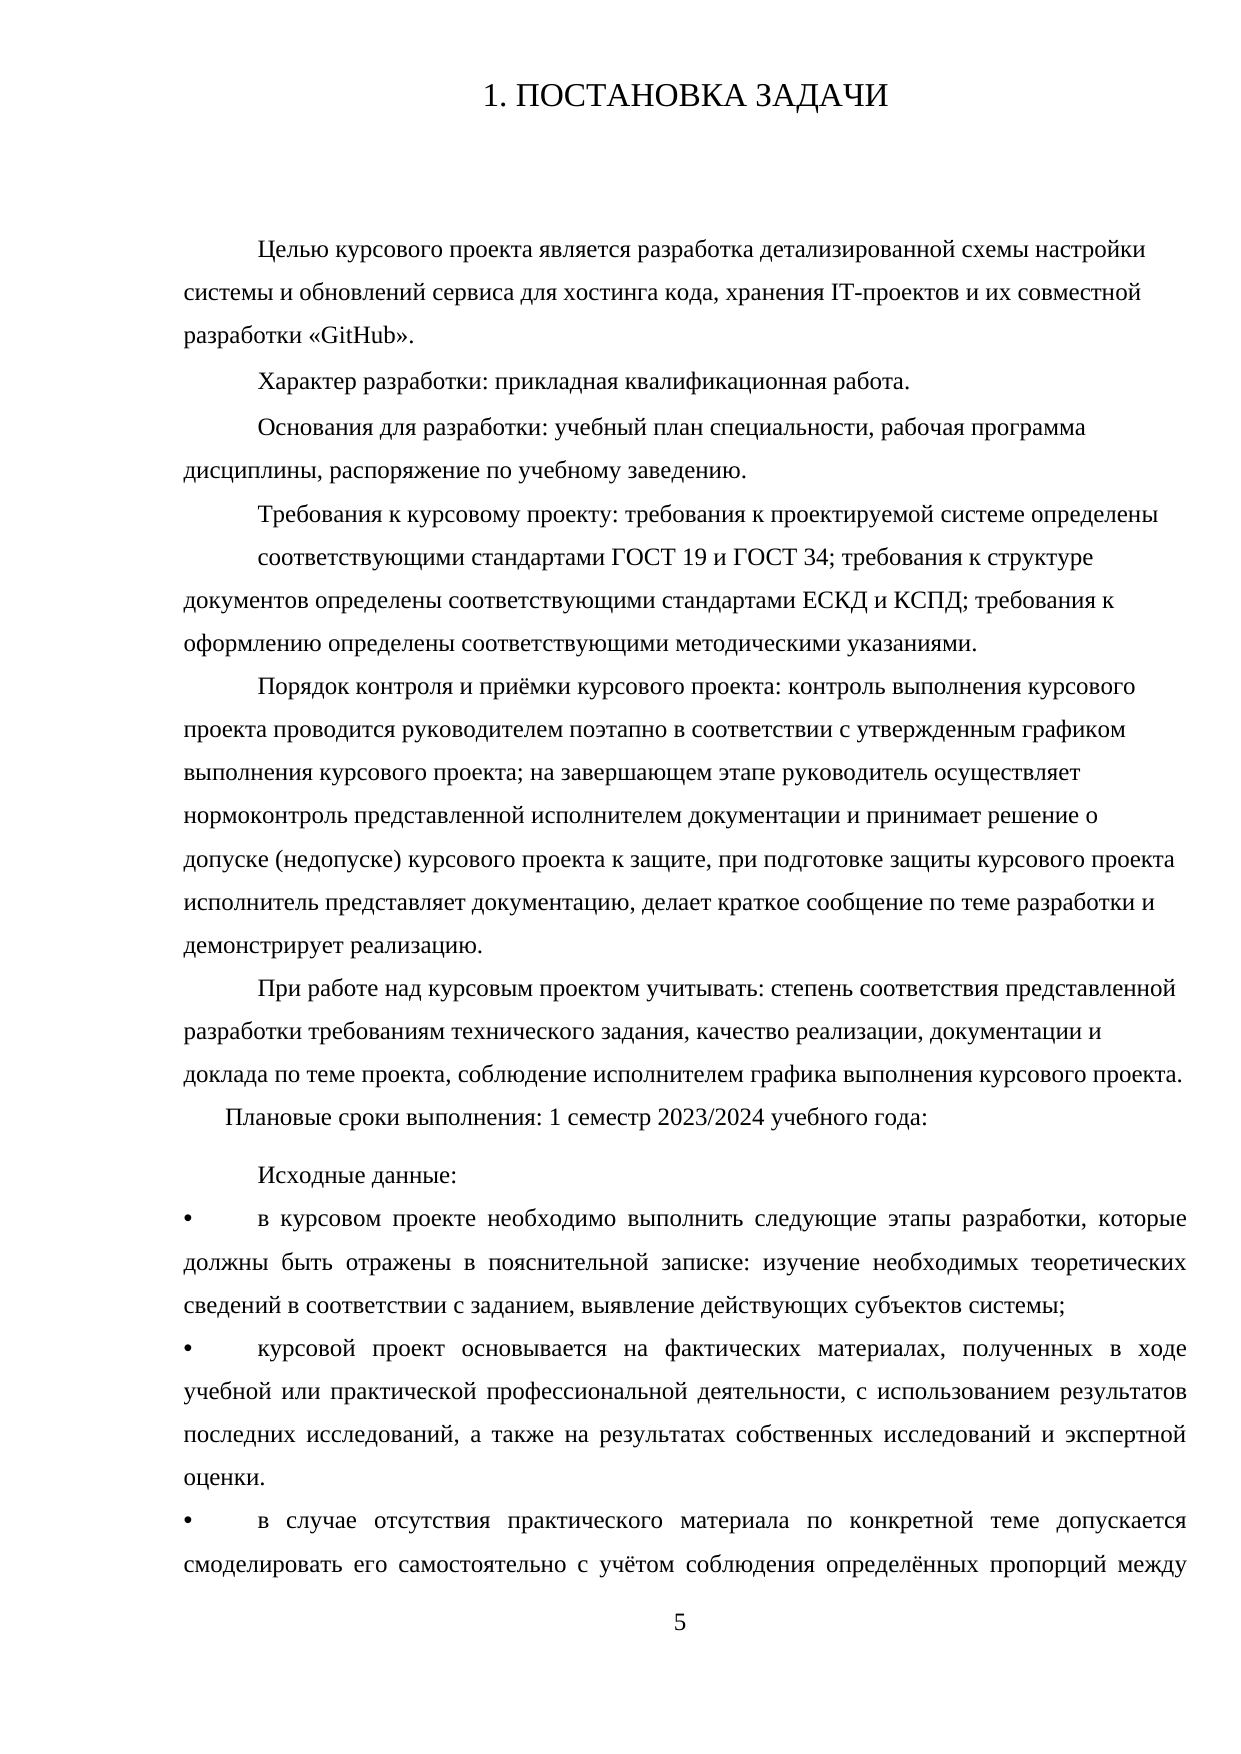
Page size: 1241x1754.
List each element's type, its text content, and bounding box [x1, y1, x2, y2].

text Характер разработки: прикладная квалификационная работа. [183, 366, 1188, 395]
text При работе над курсовым проектом учитывать: степень соответствия представленной разработки требованиям технического задания, качество реализации, документации и доклада по теме проекта, соблюдение исполнителем графика выполнения курсового проекта. [183, 973, 1188, 1088]
text Плановые сроки выполнения: 1 семестр 2023/2024 учебного года: [225, 1102, 1188, 1131]
list в курсовом проекте необходимо выполнить следующие этапы разработки, которые должны быть отражены в пояснительной записке: изучение необходимых теоретических сведений в соответствии с заданием, выявление действующих субъектов системы; [183, 1203, 1188, 1318]
text Основания для разработки: учебный план специальности, рабочая программа дисциплины, распоряжение по учебному заведению. [183, 412, 1188, 484]
list в случае отсутствия практического материала по конкретной теме допускается смоделировать его самостоятельно с учётом соблюдения определённых пропорций между [183, 1506, 1188, 1577]
list курсовой проект основывается на фактических материалах, полученных в ходе учебной или практической профессиональной деятельности, с использованием результатов последних исследований, а также на результатах собственных исследований и экспертной оценки. [183, 1333, 1188, 1491]
text Исходные данные: [183, 1160, 1188, 1189]
text 1. Постановка задачи [183, 75, 1188, 113]
text Целью курсового проекта является разработка детализированной схемы настройки системы и обновлений сервиса для хостинга кода, хранения IT-проектов и их совместной разработки «GitHub». [183, 234, 1188, 349]
text Требования к курсовому проекту: требования к проектируемой системе определены [183, 499, 1188, 527]
text соответствующими стандартами ГОСТ 19 и ГОСТ 34; требования к структуре документов определены соответствующими стандартами ЕСКД и КСПД; требования к оформлению определены соответствующими методическими указаниями. [183, 542, 1188, 657]
text Порядок контроля и приёмки курсового проекта: контроль выполнения курсового проекта проводится руководителем поэтапно в соответствии с утвержденным графиком выполнения курсового проекта; на завершающем этапе руководитель осуществляет нормоконтроль представленной исполнителем документации и принимает решение о допуске (недопуске) курсового проекта к защите, при подготовке защиты курсового проекта исполнитель представляет документацию, делает краткое сообщение по теме разработки и демонстрирует реализацию. [183, 671, 1188, 959]
